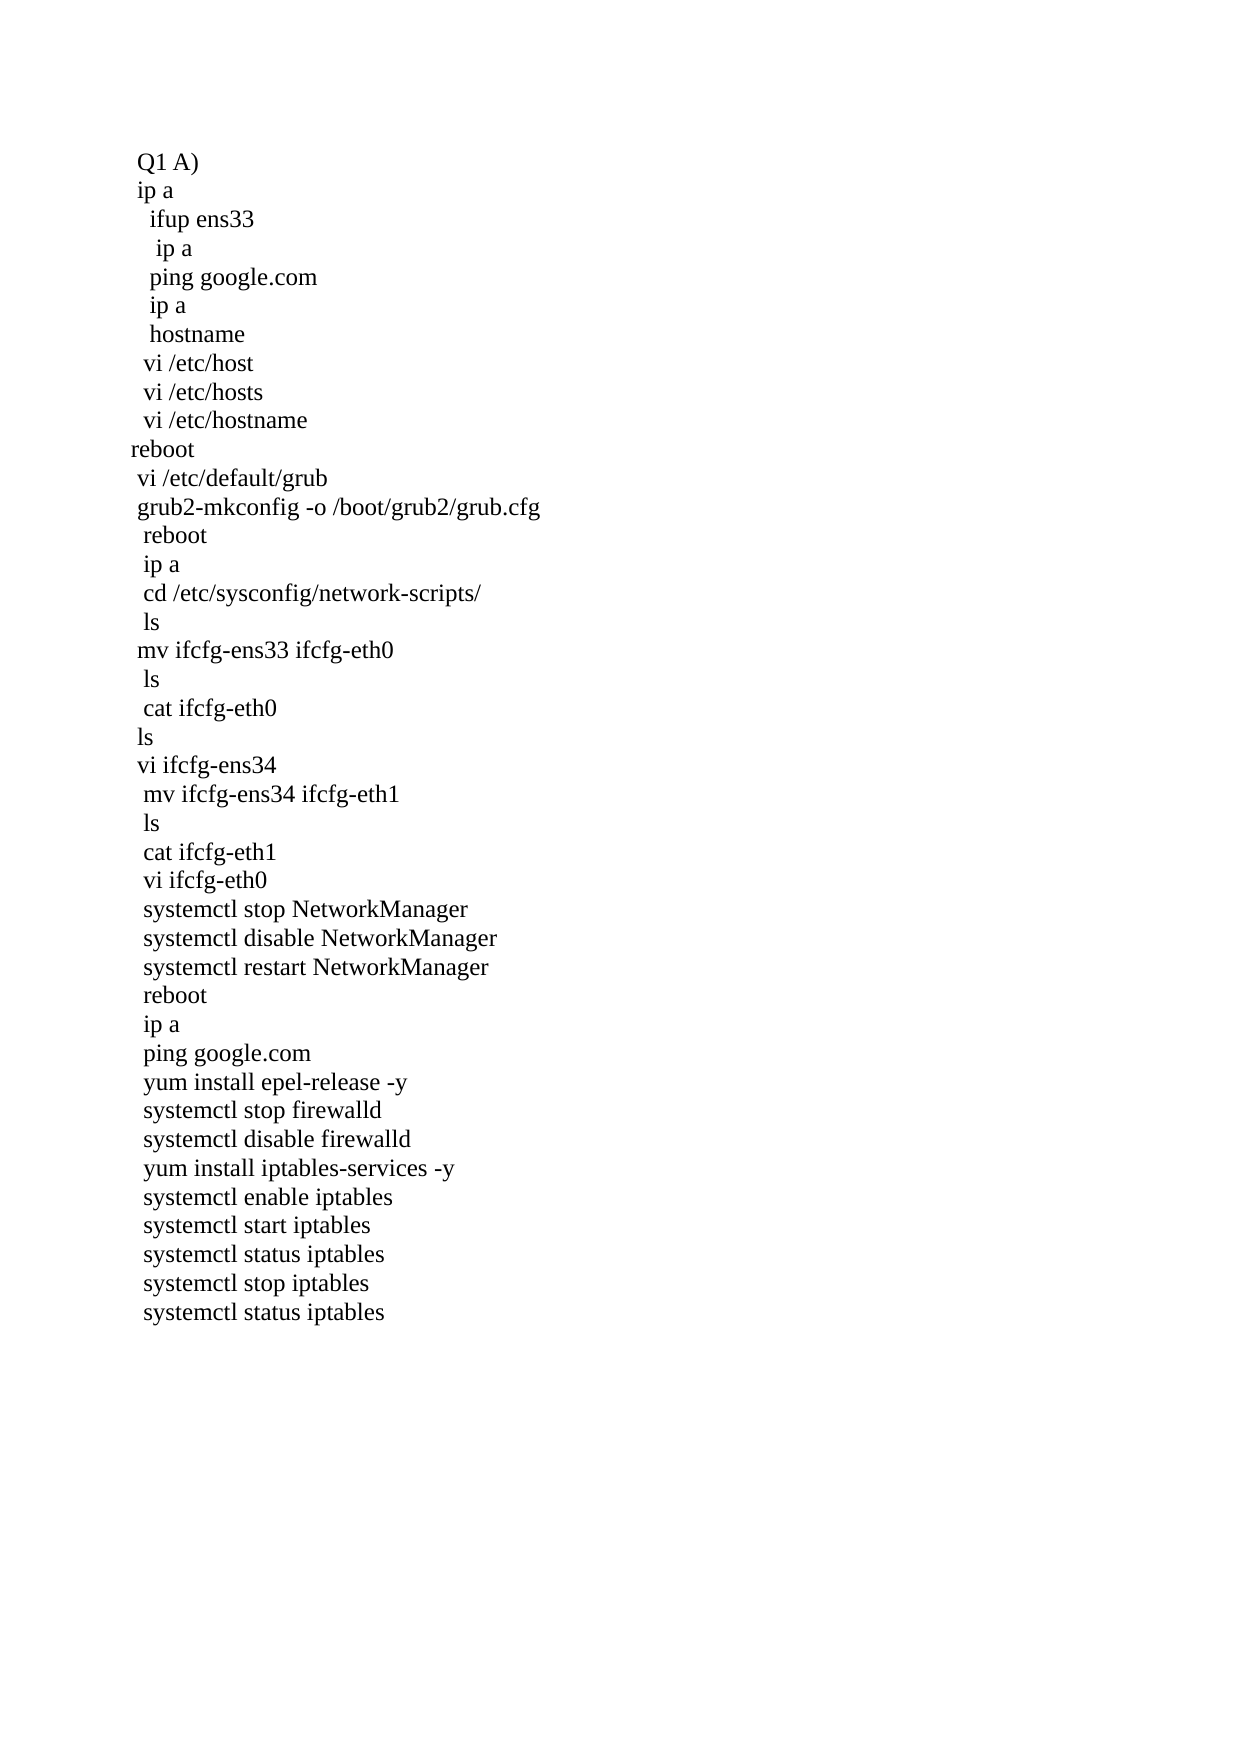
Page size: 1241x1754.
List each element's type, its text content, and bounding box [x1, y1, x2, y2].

text yum install iptables-services -y [118, 1153, 1122, 1182]
text systemctl restart NetworkManager [118, 952, 1122, 981]
text vi /etc/host [118, 348, 1122, 377]
text hostname [118, 319, 1122, 348]
text systemctl start iptables [118, 1211, 1122, 1239]
text cat ifcfg-eth1 [118, 837, 1122, 866]
text systemctl stop NetworkManager [118, 894, 1122, 923]
text ping google.com [118, 1038, 1122, 1067]
text vi /etc/default/grub [118, 463, 1122, 492]
text systemctl disable NetworkManager [118, 923, 1122, 952]
text mv ifcfg-ens34 ifcfg-eth1 [118, 779, 1122, 808]
text reboot [118, 981, 1122, 1009]
text ls [118, 722, 1122, 751]
text grub2-mkconfig -o /boot/grub2/grub.cfg [118, 492, 1122, 521]
text vi /etc/hosts [118, 377, 1122, 406]
text ip a [118, 176, 1122, 204]
text ls [118, 607, 1122, 636]
text vi ifcfg-ens34 [118, 751, 1122, 779]
text reboot [118, 434, 1122, 463]
text cat ifcfg-eth0 [118, 693, 1122, 722]
text mv ifcfg-ens33 ifcfg-eth0 [118, 636, 1122, 664]
text systemctl stop firewalld [118, 1096, 1122, 1124]
text systemctl status iptables [118, 1297, 1122, 1326]
text yum install epel-release -y [118, 1067, 1122, 1096]
text ip a [118, 549, 1122, 578]
text ls [118, 664, 1122, 693]
text systemctl disable firewalld [118, 1124, 1122, 1153]
text ip a [118, 291, 1122, 319]
text ifup ens33 [118, 204, 1122, 233]
text systemctl stop iptables [118, 1268, 1122, 1297]
text ping google.com [118, 262, 1122, 291]
text vi /etc/hostname [118, 406, 1122, 434]
text Q1 A) [118, 147, 1122, 176]
text systemctl enable iptables [118, 1182, 1122, 1211]
text ip a [118, 1009, 1122, 1038]
text reboot [118, 521, 1122, 549]
text ls [118, 808, 1122, 837]
text vi ifcfg-eth0 [118, 866, 1122, 894]
text cd /etc/sysconfig/network-scripts/ [118, 578, 1122, 607]
text ip a [118, 233, 1122, 262]
text systemctl status iptables [118, 1239, 1122, 1268]
